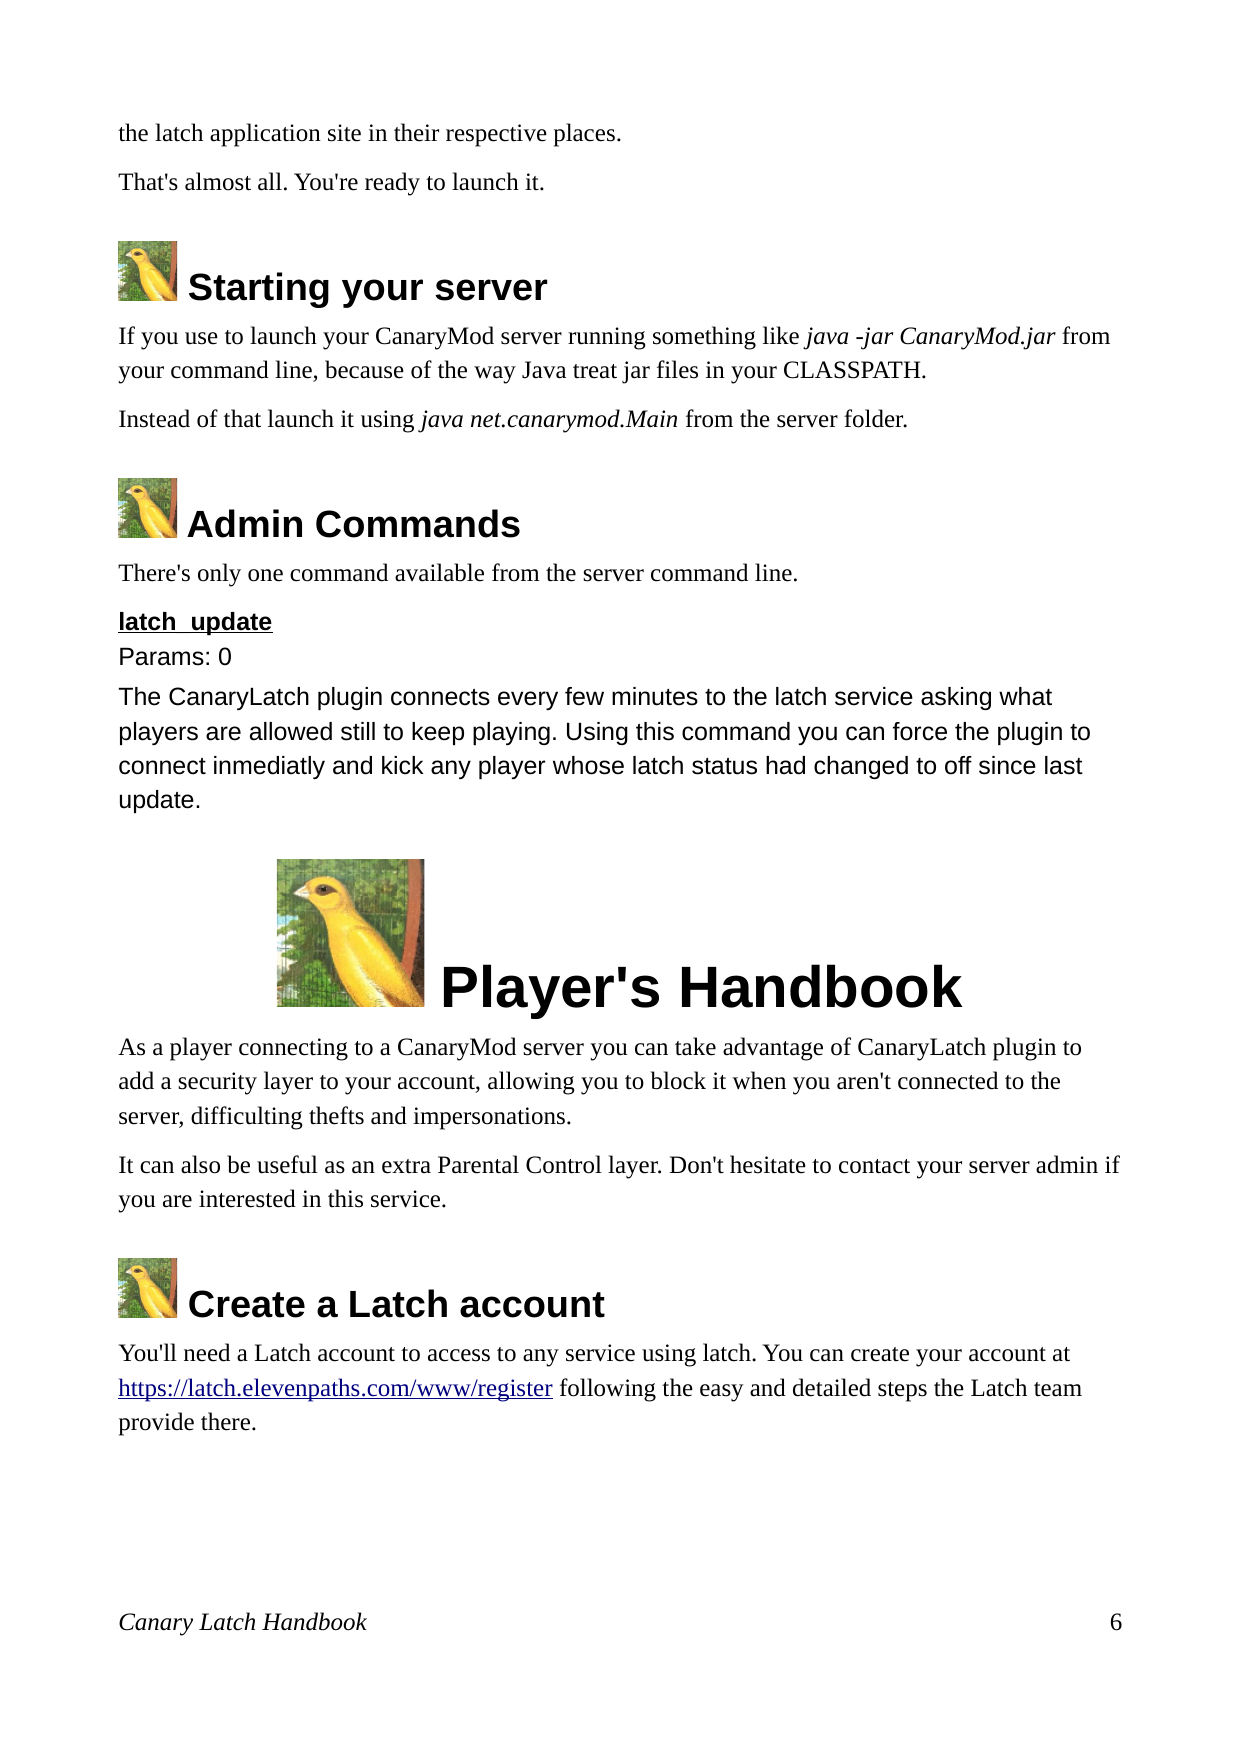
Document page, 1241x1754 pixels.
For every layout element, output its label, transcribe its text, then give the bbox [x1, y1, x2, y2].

subtitle Starting your server [118, 241, 1122, 308]
subtitle Admin Commands [118, 478, 1122, 546]
text Params: 0 [118, 642, 1122, 670]
text latch_update [118, 607, 1122, 636]
text That's almost all. You're ready to launch it. [118, 167, 1122, 196]
text You'll need a Latch account to access to any service using latch. You can create your account at https://latch.elevenpaths.com/www/register following the easy and detailed steps the Latch team provide there. [118, 1338, 1122, 1436]
picture [118, 241, 178, 301]
subtitle Create a Latch account [118, 1258, 1122, 1326]
picture [118, 1258, 178, 1318]
picture [118, 478, 178, 538]
picture [276, 859, 425, 1007]
title Player's Handbook [118, 859, 1122, 1019]
text As a player connecting to a CanaryMod server you can take advantage of CanaryLatch plugin to add a security layer to your account, allowing you to block it when you aren't connected to the server, difficulting thefts and impersonations. [118, 1032, 1122, 1130]
text If you use to launch your CanaryMod server running something like java -jar CanaryMod.jar from your command line, because of the way Java treat jar files in your CLASSPATH. [118, 321, 1122, 384]
text The CanaryLatch plugin connects every few minutes to the latch service asking what players are allowed still to keep playing. Using this command you can force the plugin to connect inmediatly and kick any player whose latch status had changed to off since last update. [118, 682, 1122, 814]
text There's only one command available from the server command line. [118, 558, 1122, 587]
text Instead of that launch it using java net.canarymod.Main from the server folder. [118, 404, 1122, 433]
text It can also be useful as an extra Parental Control layer. Don't hesitate to contact your server admin if you are interested in this service. [118, 1150, 1122, 1213]
text the latch application site in their respective places. [118, 118, 1122, 147]
